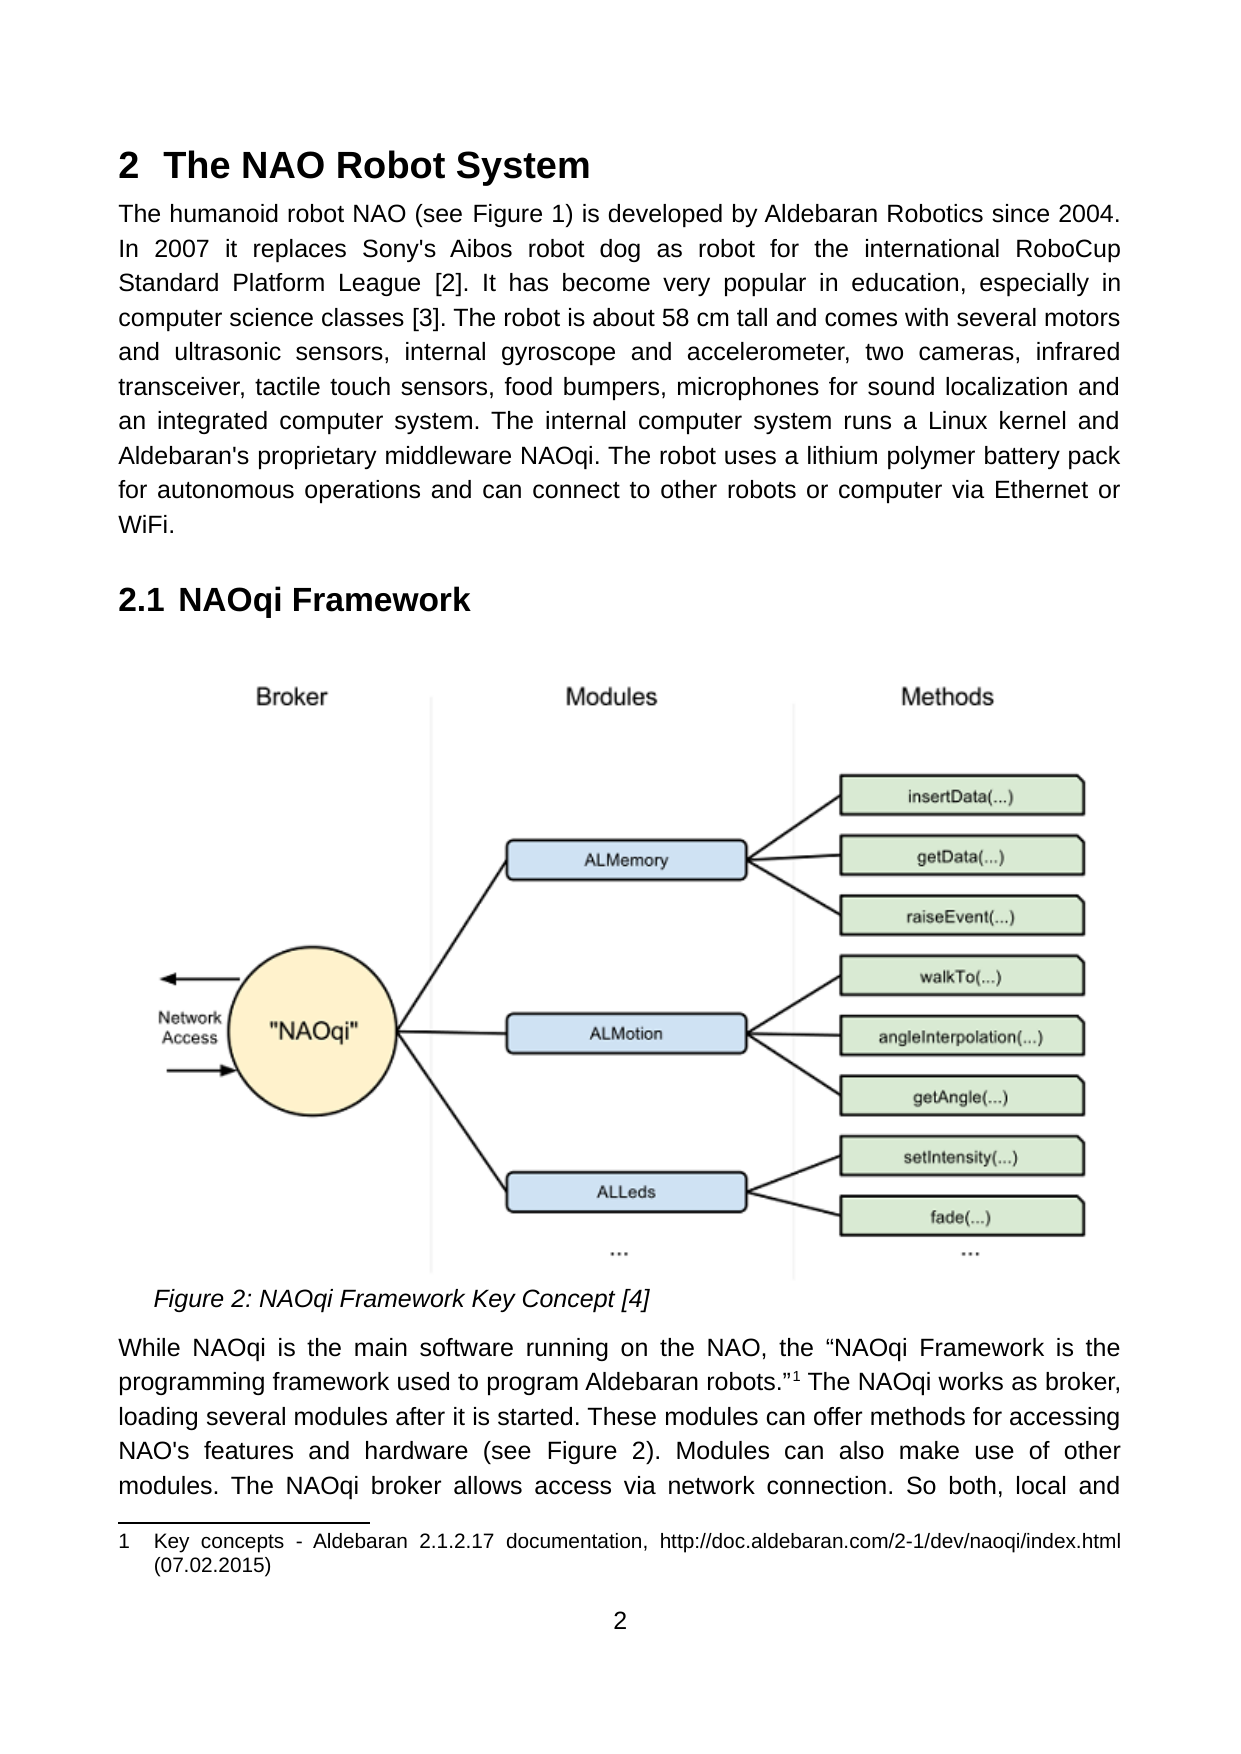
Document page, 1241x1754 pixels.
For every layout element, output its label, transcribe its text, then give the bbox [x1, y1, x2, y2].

text While NAOqi is the main software running on the NAO, the “NAOqi Framework is the programming framework used to program Aldebaran robots.” The NAOqi works as broker, loading several modules after it is started. These modules can offer methods for accessing NAO's features and hardware (see Figure 2). Modules can also make use of other modules. The NAOqi broker allows access via network connection. So both, local and [118, 1333, 1122, 1499]
text Figure 2: NAOqi Framework Key Concept [4] [153, 1284, 1087, 1313]
subtitle The NAO Robot System [118, 143, 1122, 187]
text The humanoid robot NAO (see Figure 1) is developed by Aldebaran Robotics since 2004. In 2007 it replaces Sony's Aibos robot dog as robot for the international RoboCup Standard Platform League [2]. It has become very popular in education, especially in computer science classes [3]. The robot is about 58 cm tall and comes with several motors and ultrasonic sensors, internal gyroscope and accelerometer, two cameras, infrared transceiver, tactile touch sensors, food bumpers, microphones for sound localization and an integrated computer system. The internal computer system runs a Linux kernel and Aldebaran's proprietary middleware NAOqi. The robot uses a lithium polymer battery pack for autonomous operations and can connect to other robots or computer via Ethernet or WiFi. [118, 199, 1122, 538]
picture [153, 643, 1087, 1284]
subtitle NAOqi Framework [118, 579, 1122, 618]
text Key concepts - Aldebaran 2.1.2.17 documentation, http://doc.aldebaran.com/2-1/dev/naoqi/index.html (07.02.2015) [118, 1529, 1122, 1577]
